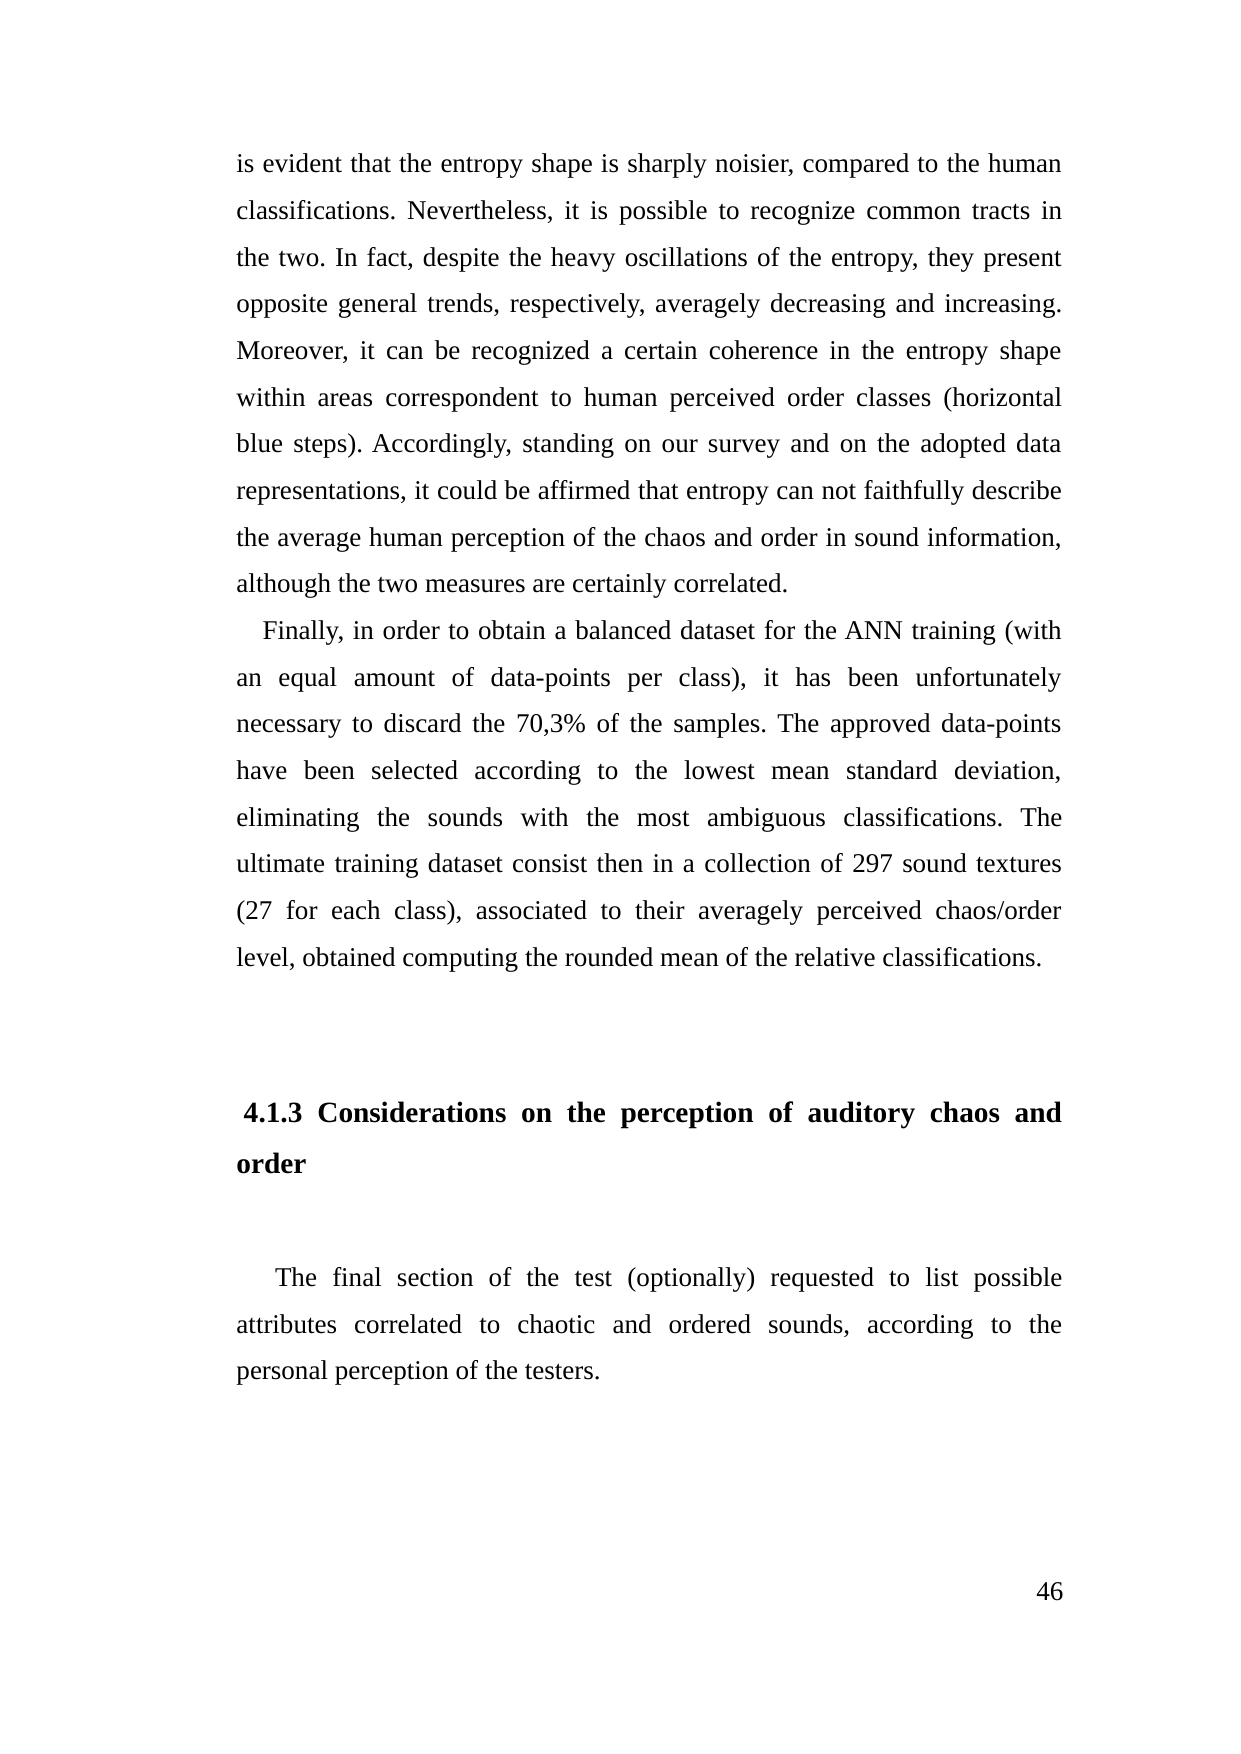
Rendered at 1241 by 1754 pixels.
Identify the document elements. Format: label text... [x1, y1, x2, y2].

subtitle Considerations on the perception of auditory chaos and order [236, 1096, 1063, 1180]
text The final section of the test (optionally) requested to list possible attributes correlated to chaotic and ordered sounds, according to the personal perception of the testers. [236, 1261, 1063, 1386]
text Finally, in order to obtain a balanced dataset for the ANN training (with an equal amount of data-points per class), it has been unfortunately necessary to discard the 70,3% of the samples. The approved data-points have been selected according to the lowest mean standard deviation, eliminating the sounds with the most ambiguous classifications. The ultimate training dataset consist then in a collection of 297 sound textures (27 for each class), associated to their averagely perceived chaos/order level, obtained computing the rounded mean of the relative classifications. [236, 614, 1063, 972]
text is evident that the entropy shape is sharply noisier, compared to the human classifications. Nevertheless, it is possible to recognize common tracts in the two. In fact, despite the heavy oscillations of the entropy, they present opposite general trends, respectively, averagely decreasing and increasing. Moreover, it can be recognized a certain coherence in the entropy shape within areas correspondent to human perceived order classes (horizontal blue steps). Accordingly, standing on our survey and on the adopted data representations, it could be affirmed that entropy can not faithfully describe the average human perception of the chaos and order in sound information, although the two measures are certainly correlated. [236, 148, 1063, 599]
